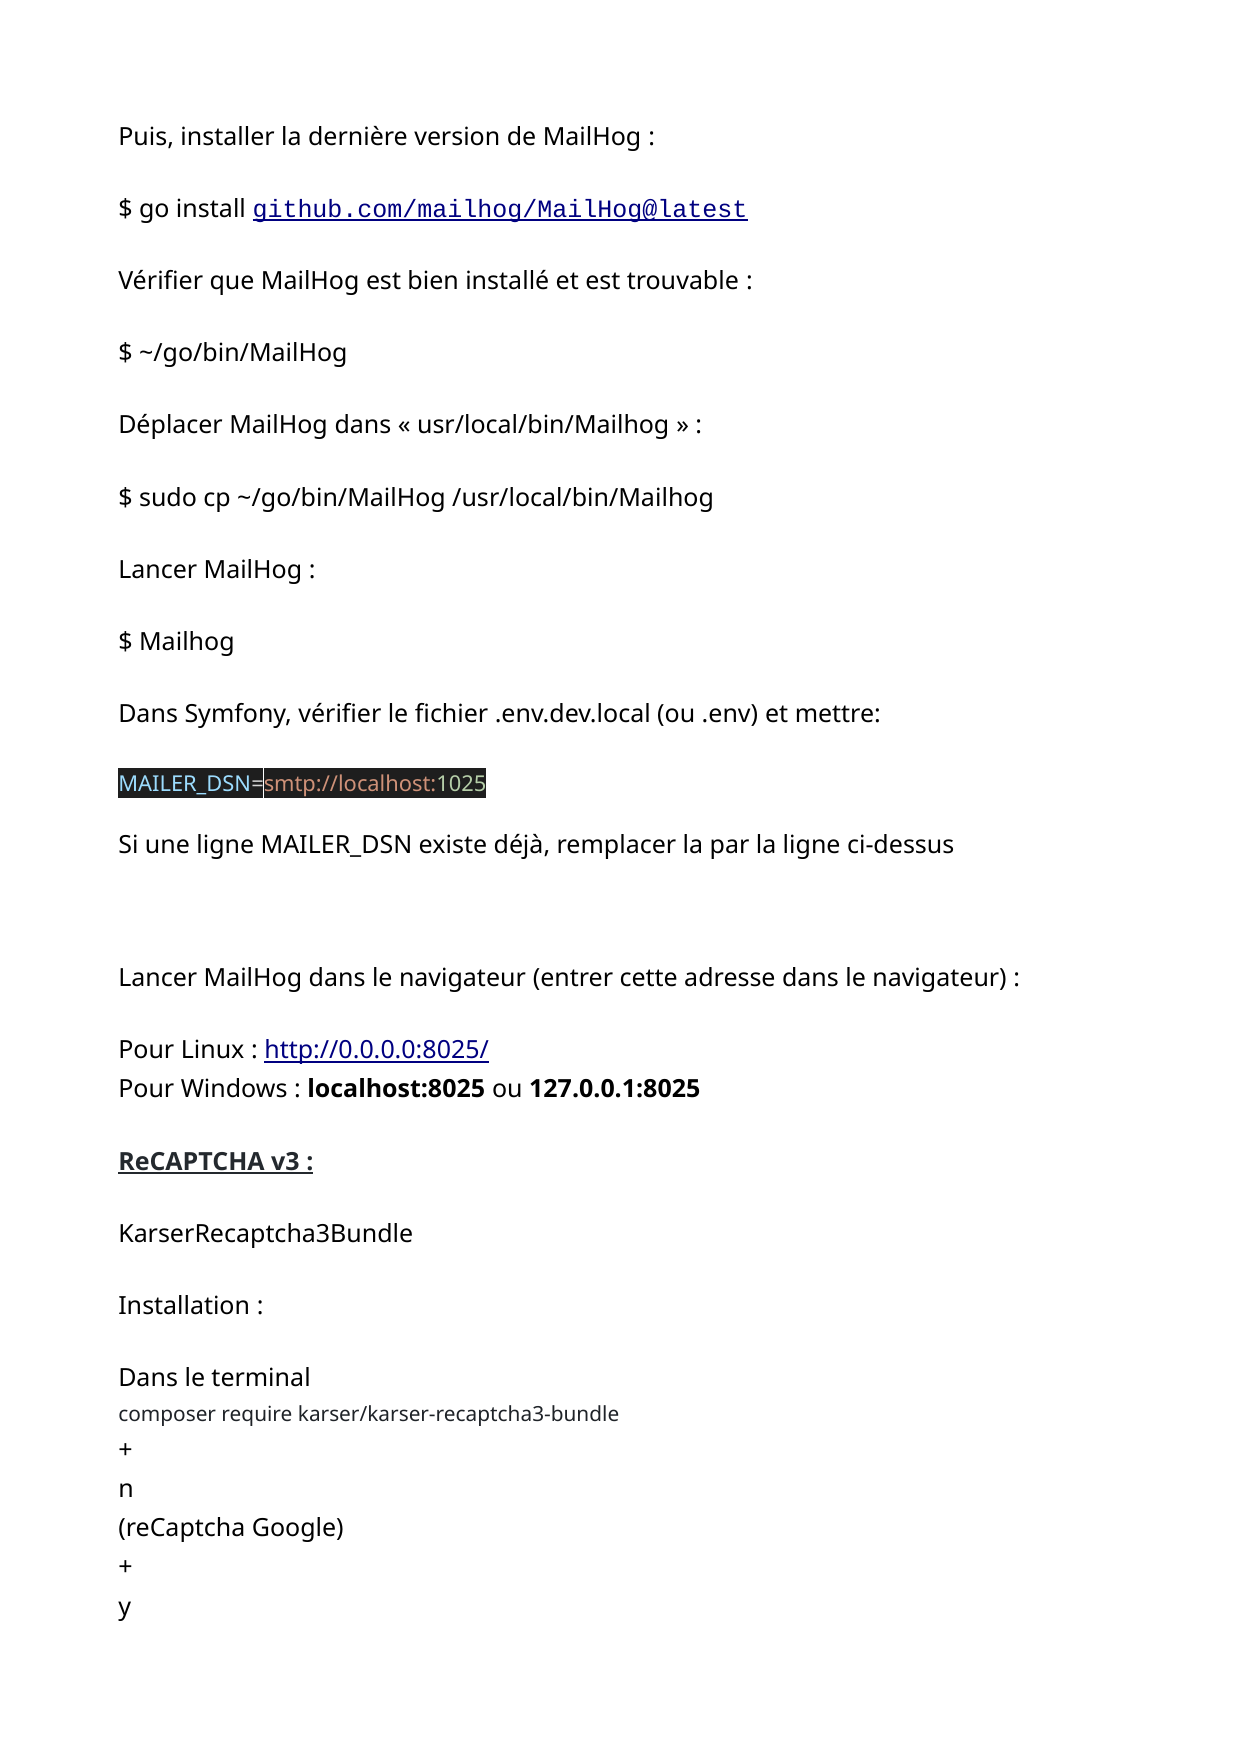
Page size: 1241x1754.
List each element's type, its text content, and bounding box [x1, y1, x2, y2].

text y [118, 1588, 1122, 1622]
text composer require karser/karser-recaptcha3-bundle [118, 1399, 1122, 1427]
text $ go install github.com/mailhog/MailHog@latest [118, 190, 1122, 224]
text (reCaptcha Google) [118, 1510, 1122, 1544]
text Dans le terminal [118, 1360, 1122, 1394]
text KarserRecaptcha3Bundle [118, 1215, 1122, 1249]
text Installation : [118, 1288, 1122, 1322]
text MAILER_DSN=smtp://localhost:1025 [118, 768, 1122, 798]
text Vérifier que MailHog est bien installé et est trouvable : [118, 263, 1122, 297]
text ReCAPTCHA v3 : [118, 1143, 1122, 1177]
text Lancer MailHog dans le navigateur (entrer cette adresse dans le navigateur) : [118, 960, 1122, 994]
text + [118, 1549, 1122, 1583]
text Pour Linux : http://0.0.0.0:8025/ [118, 1032, 1122, 1066]
text Puis, installer la dernière version de MailHog : [118, 118, 1122, 152]
text Pour Windows : localhost:8025 ou 127.0.0.1:8025 [118, 1071, 1122, 1105]
text Lancer MailHog : [118, 551, 1122, 586]
text + [118, 1432, 1122, 1466]
text Si une ligne MAILER_DSN existe déjà, remplacer la par la ligne ci-dessus [118, 827, 1122, 861]
text Déplacer MailHog dans « usr/local/bin/Mailhog » : [118, 407, 1122, 441]
text $ ~/go/bin/MailHog [118, 335, 1122, 369]
text $ sudo cp ~/go/bin/MailHog /usr/local/bin/Mailhog [118, 479, 1122, 513]
text Dans Symfony, vérifier le fichier .env.dev.local (ou .env) et mettre: [118, 696, 1122, 730]
text n [118, 1471, 1122, 1505]
text $ Mailhog [118, 624, 1122, 658]
